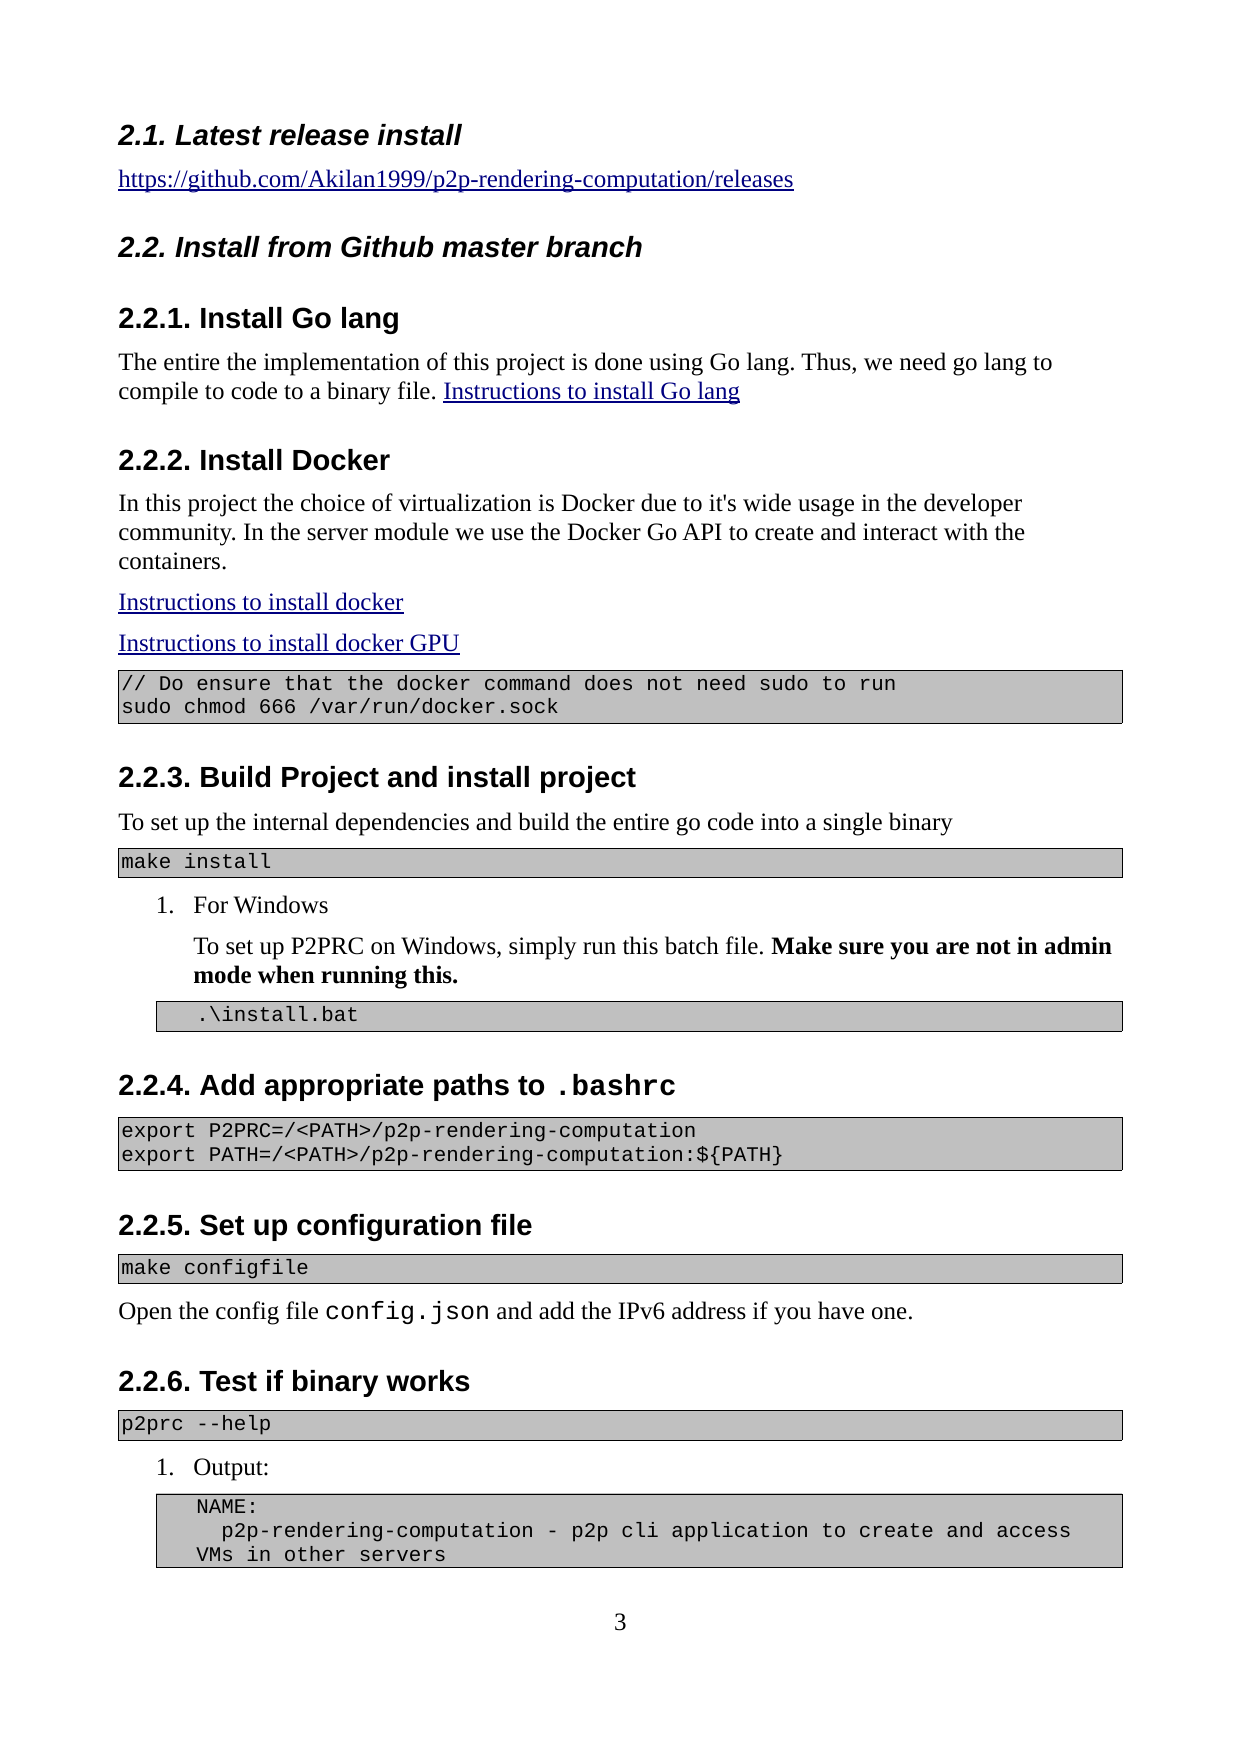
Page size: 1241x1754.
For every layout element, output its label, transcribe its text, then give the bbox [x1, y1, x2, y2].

list NAME: [157, 1495, 1122, 1517]
text In this project the choice of virtualization is Docker due to it's wide usage in the developer community. In the server module we use the Docker Go API to create and interact with the containers. [118, 488, 1122, 575]
text export P2PRC=/<PATH>/p2p-rendering-computation [119, 1118, 1122, 1141]
text Instructions to install docker [118, 587, 1122, 616]
list .\install.bat [157, 1002, 1122, 1031]
text The entire the implementation of this project is done using Go lang. Thus, we need go lang to compile to code to a binary file. Instructions to install Go lang [118, 347, 1122, 405]
text export PATH=/<PATH>/p2p-rendering-computation:${PATH} [119, 1141, 1122, 1170]
text p2prc --help [119, 1411, 1122, 1440]
subtitle Install Go lang [118, 301, 1122, 335]
subtitle Test if binary works [118, 1364, 1122, 1398]
text make install [119, 849, 1122, 877]
text Open the config file config.json and add the IPv6 address if you have one. [118, 1296, 1122, 1327]
subtitle Install from Github master branch [118, 230, 1122, 264]
subtitle Latest release install [118, 118, 1122, 152]
text sudo chmod 666 /var/run/docker.sock [119, 693, 1122, 723]
subtitle Add appropriate paths to .bashrc [118, 1068, 1122, 1104]
text // Do ensure that the docker command does not need sudo to run [119, 671, 1122, 693]
text make configfile [119, 1255, 1122, 1283]
list To set up P2PRC on Windows, simply run this batch file. Make sure you are not in admin mode when running this. [156, 931, 1122, 989]
subtitle Install Docker [118, 442, 1122, 476]
list For Windows [156, 890, 1122, 919]
subtitle Build Project and install project [118, 761, 1122, 794]
text Instructions to install docker GPU [118, 628, 1122, 657]
subtitle Set up configuration file [118, 1208, 1122, 1241]
text https://github.com/Akilan1999/p2p-rendering-computation/releases [118, 164, 1122, 193]
text To set up the internal dependencies and build the entire go code into a single binary [118, 807, 1122, 835]
list p2p-rendering-computation - p2p cli application to create and access VMs in other servers [157, 1517, 1122, 1567]
list Output: [156, 1452, 1122, 1481]
